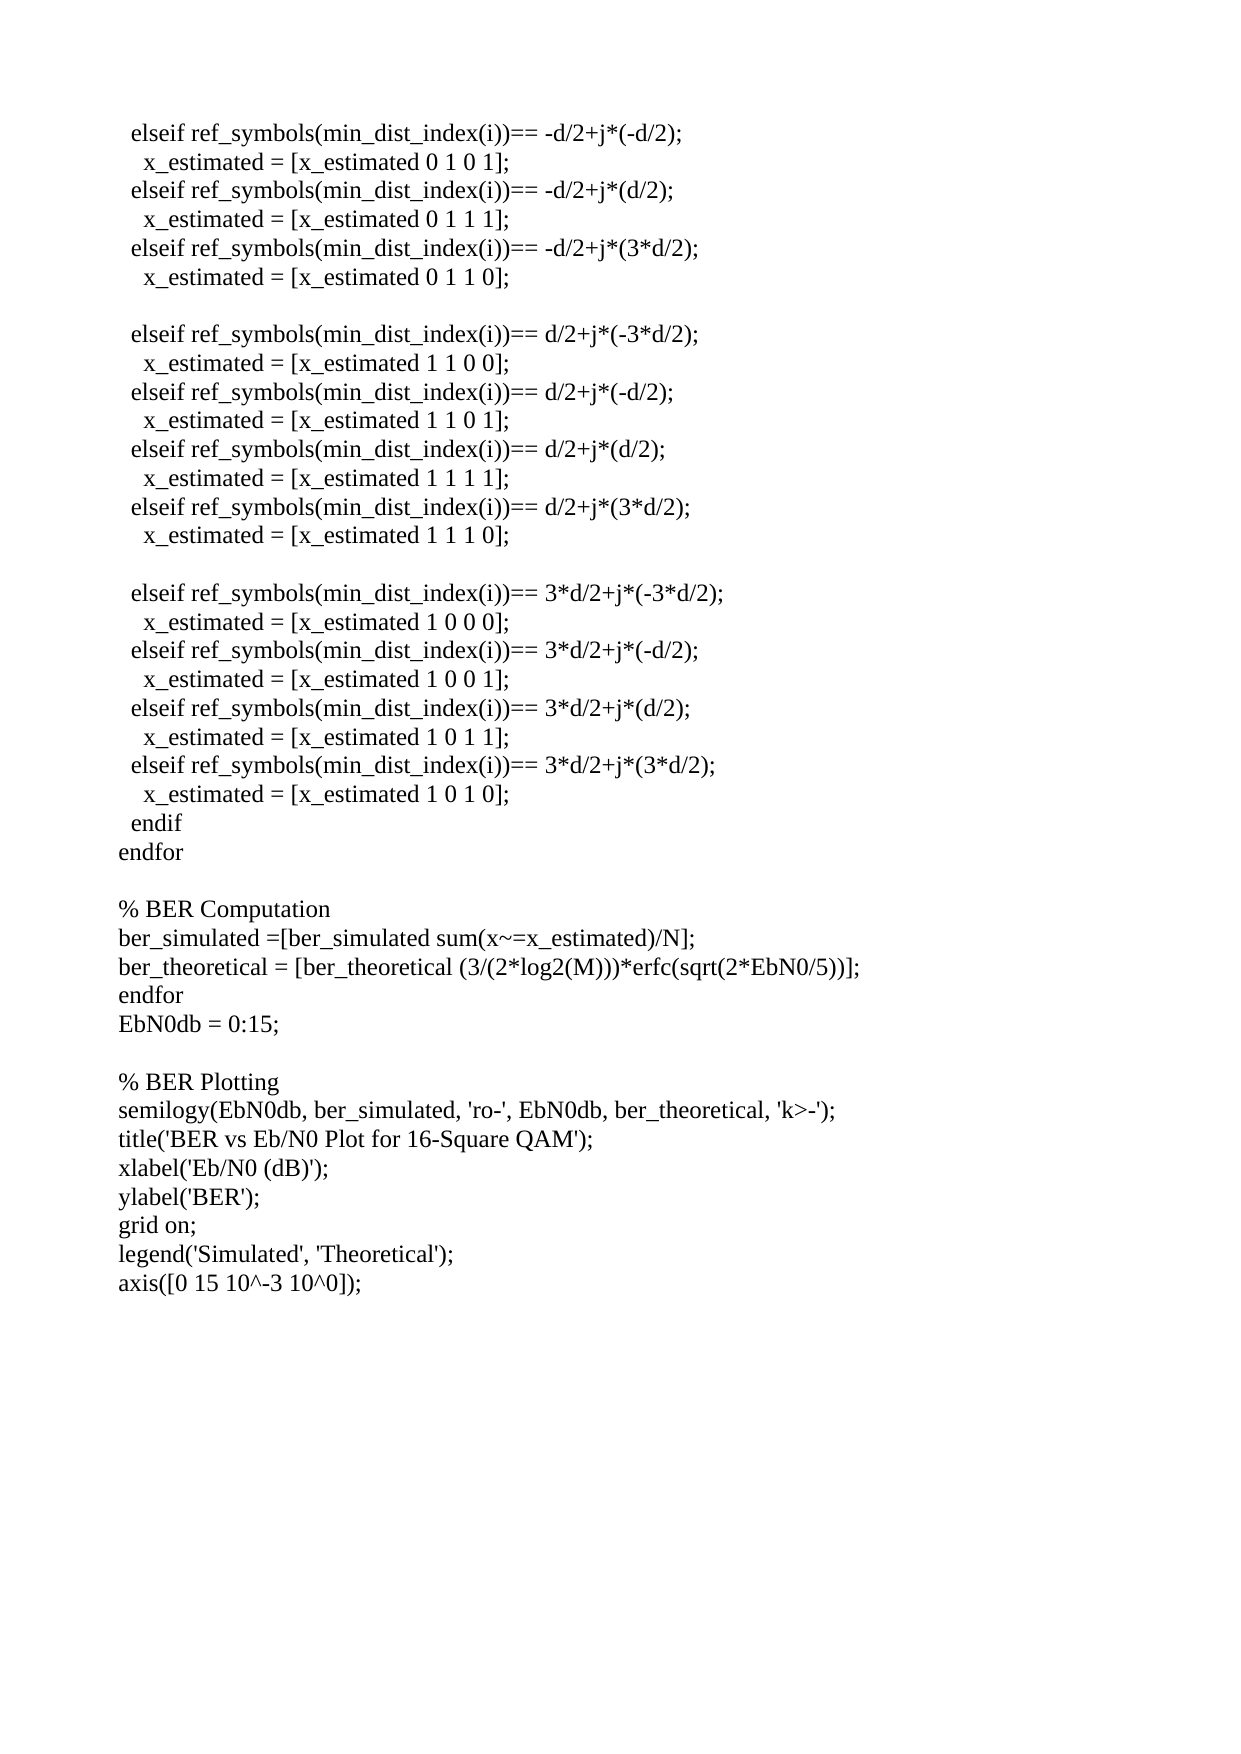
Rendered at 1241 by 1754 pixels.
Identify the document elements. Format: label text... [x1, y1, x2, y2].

text endfor [118, 837, 1122, 866]
text % BER Computation [118, 894, 1122, 923]
text ylabel('BER'); [118, 1182, 1122, 1211]
text x_estimated = [x_estimated 1 1 0 0]; [118, 348, 1122, 377]
text elseif ref_symbols(min_dist_index(i))== d/2+j*(-3*d/2); [118, 319, 1122, 348]
text xlabel('Eb/N0 (dB)'); [118, 1153, 1122, 1182]
text x_estimated = [x_estimated 0 1 1 0]; [118, 262, 1122, 291]
text axis([0 15 10^-3 10^0]); [118, 1268, 1122, 1297]
text elseif ref_symbols(min_dist_index(i))== 3*d/2+j*(-d/2); [118, 636, 1122, 664]
text x_estimated = [x_estimated 1 1 0 1]; [118, 406, 1122, 434]
text elseif ref_symbols(min_dist_index(i))== d/2+j*(d/2); [118, 434, 1122, 463]
text x_estimated = [x_estimated 1 1 1 0]; [118, 521, 1122, 549]
text x_estimated = [x_estimated 1 0 1 1]; [118, 722, 1122, 751]
text title('BER vs Eb/N0 Plot for 16-Square QAM'); [118, 1124, 1122, 1153]
text ber_theoretical = [ber_theoretical (3/(2*log2(M)))*erfc(sqrt(2*EbN0/5))]; [118, 952, 1122, 981]
text grid on; [118, 1211, 1122, 1239]
text ber_simulated =[ber_simulated sum(x~=x_estimated)/N]; [118, 923, 1122, 952]
text elseif ref_symbols(min_dist_index(i))== d/2+j*(-d/2); [118, 377, 1122, 406]
text elseif ref_symbols(min_dist_index(i))== -d/2+j*(d/2); [118, 176, 1122, 204]
text elseif ref_symbols(min_dist_index(i))== -d/2+j*(-d/2); [118, 118, 1122, 147]
text x_estimated = [x_estimated 0 1 0 1]; [118, 147, 1122, 176]
text legend('Simulated', 'Theoretical'); [118, 1239, 1122, 1268]
text EbN0db = 0:15; [118, 1009, 1122, 1038]
text elseif ref_symbols(min_dist_index(i))== 3*d/2+j*(d/2); [118, 693, 1122, 722]
text elseif ref_symbols(min_dist_index(i))== 3*d/2+j*(-3*d/2); [118, 578, 1122, 607]
text endif [118, 808, 1122, 837]
text x_estimated = [x_estimated 1 0 0 1]; [118, 664, 1122, 693]
text x_estimated = [x_estimated 1 1 1 1]; [118, 463, 1122, 492]
text elseif ref_symbols(min_dist_index(i))== d/2+j*(3*d/2); [118, 492, 1122, 521]
text endfor [118, 981, 1122, 1009]
text x_estimated = [x_estimated 1 0 0 0]; [118, 607, 1122, 636]
text semilogy(EbN0db, ber_simulated, 'ro-', EbN0db, ber_theoretical, 'k>-'); [118, 1096, 1122, 1124]
text % BER Plotting [118, 1067, 1122, 1096]
text elseif ref_symbols(min_dist_index(i))== -d/2+j*(3*d/2); [118, 233, 1122, 262]
text x_estimated = [x_estimated 1 0 1 0]; [118, 779, 1122, 808]
text elseif ref_symbols(min_dist_index(i))== 3*d/2+j*(3*d/2); [118, 751, 1122, 779]
text x_estimated = [x_estimated 0 1 1 1]; [118, 204, 1122, 233]
